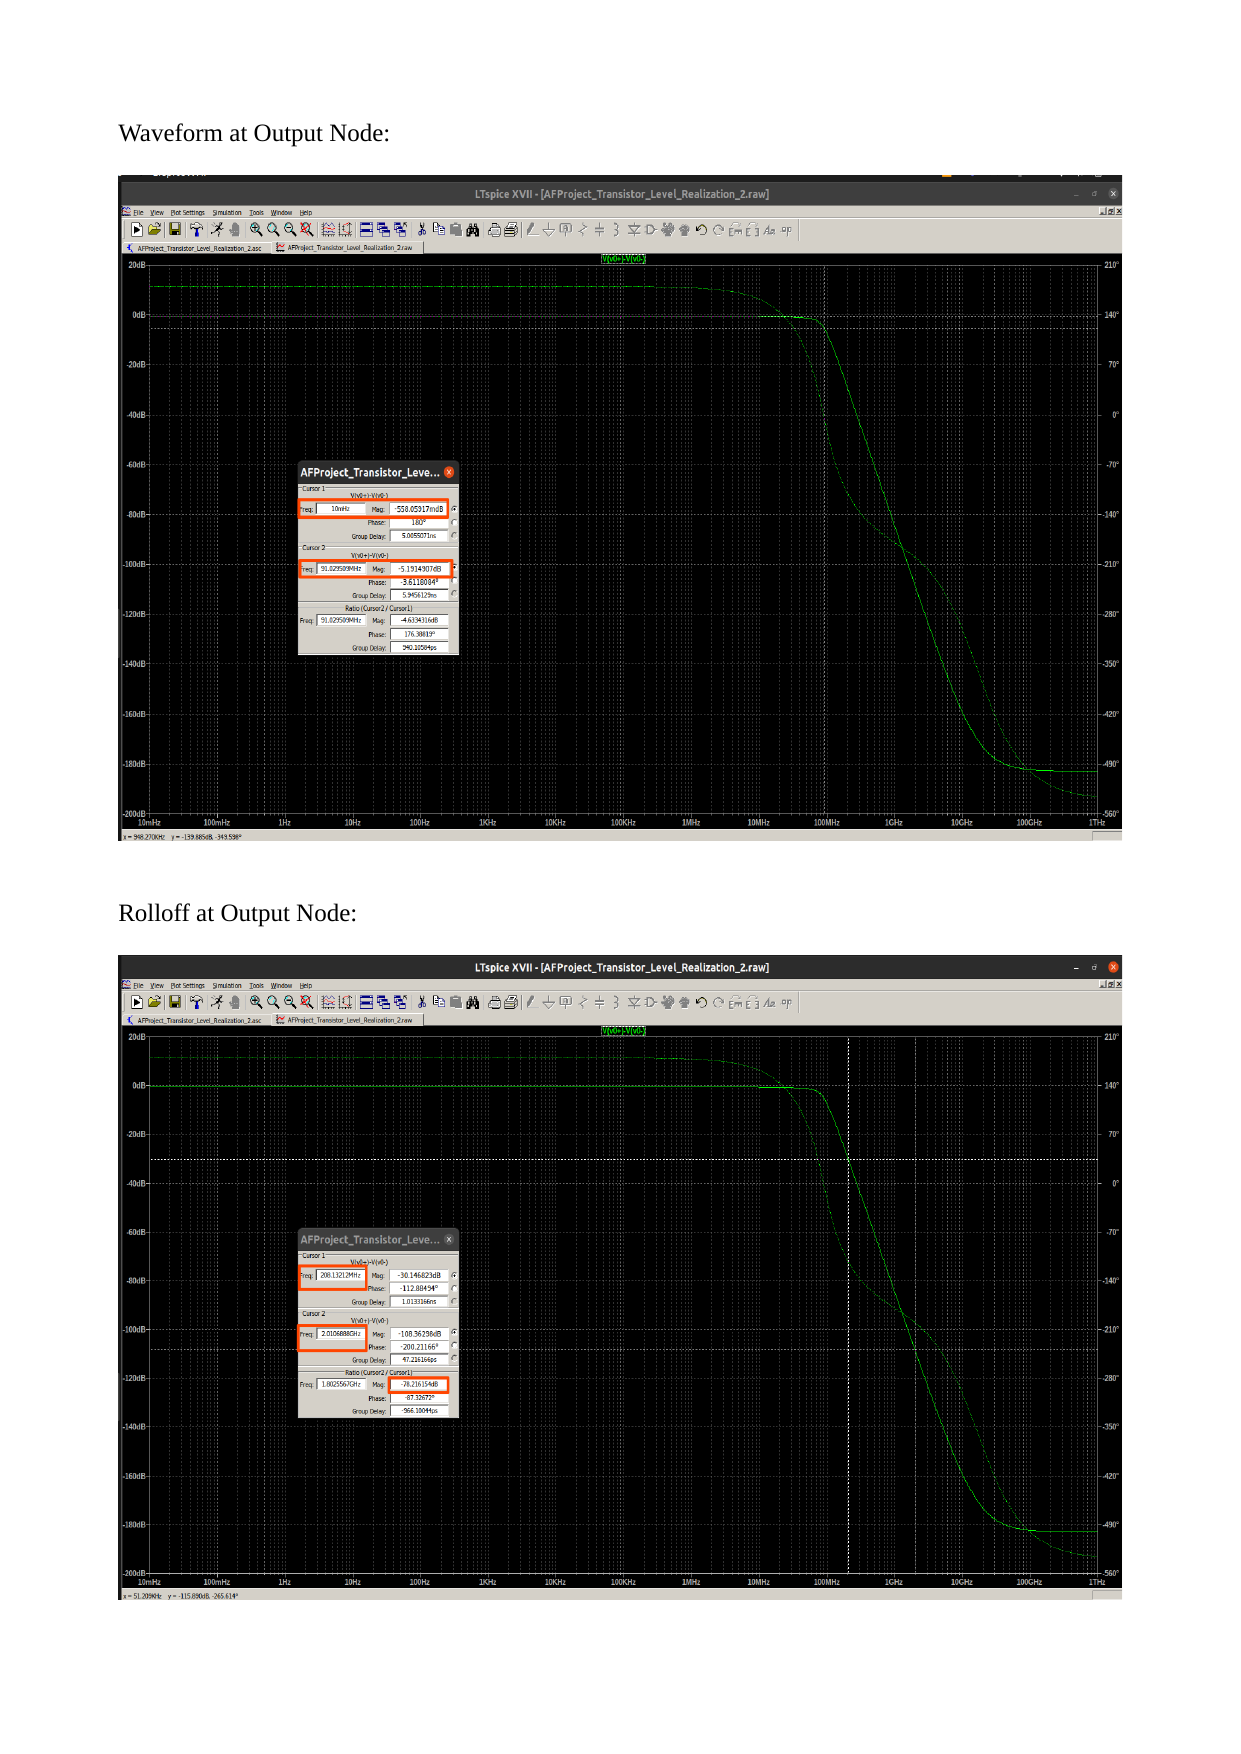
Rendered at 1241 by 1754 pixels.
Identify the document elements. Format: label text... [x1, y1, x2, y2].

text Rolloff at Output Node: [118, 898, 1122, 927]
text Waveform at Output Node: [118, 118, 1122, 147]
picture [118, 955, 1123, 1600]
picture [118, 175, 1123, 841]
